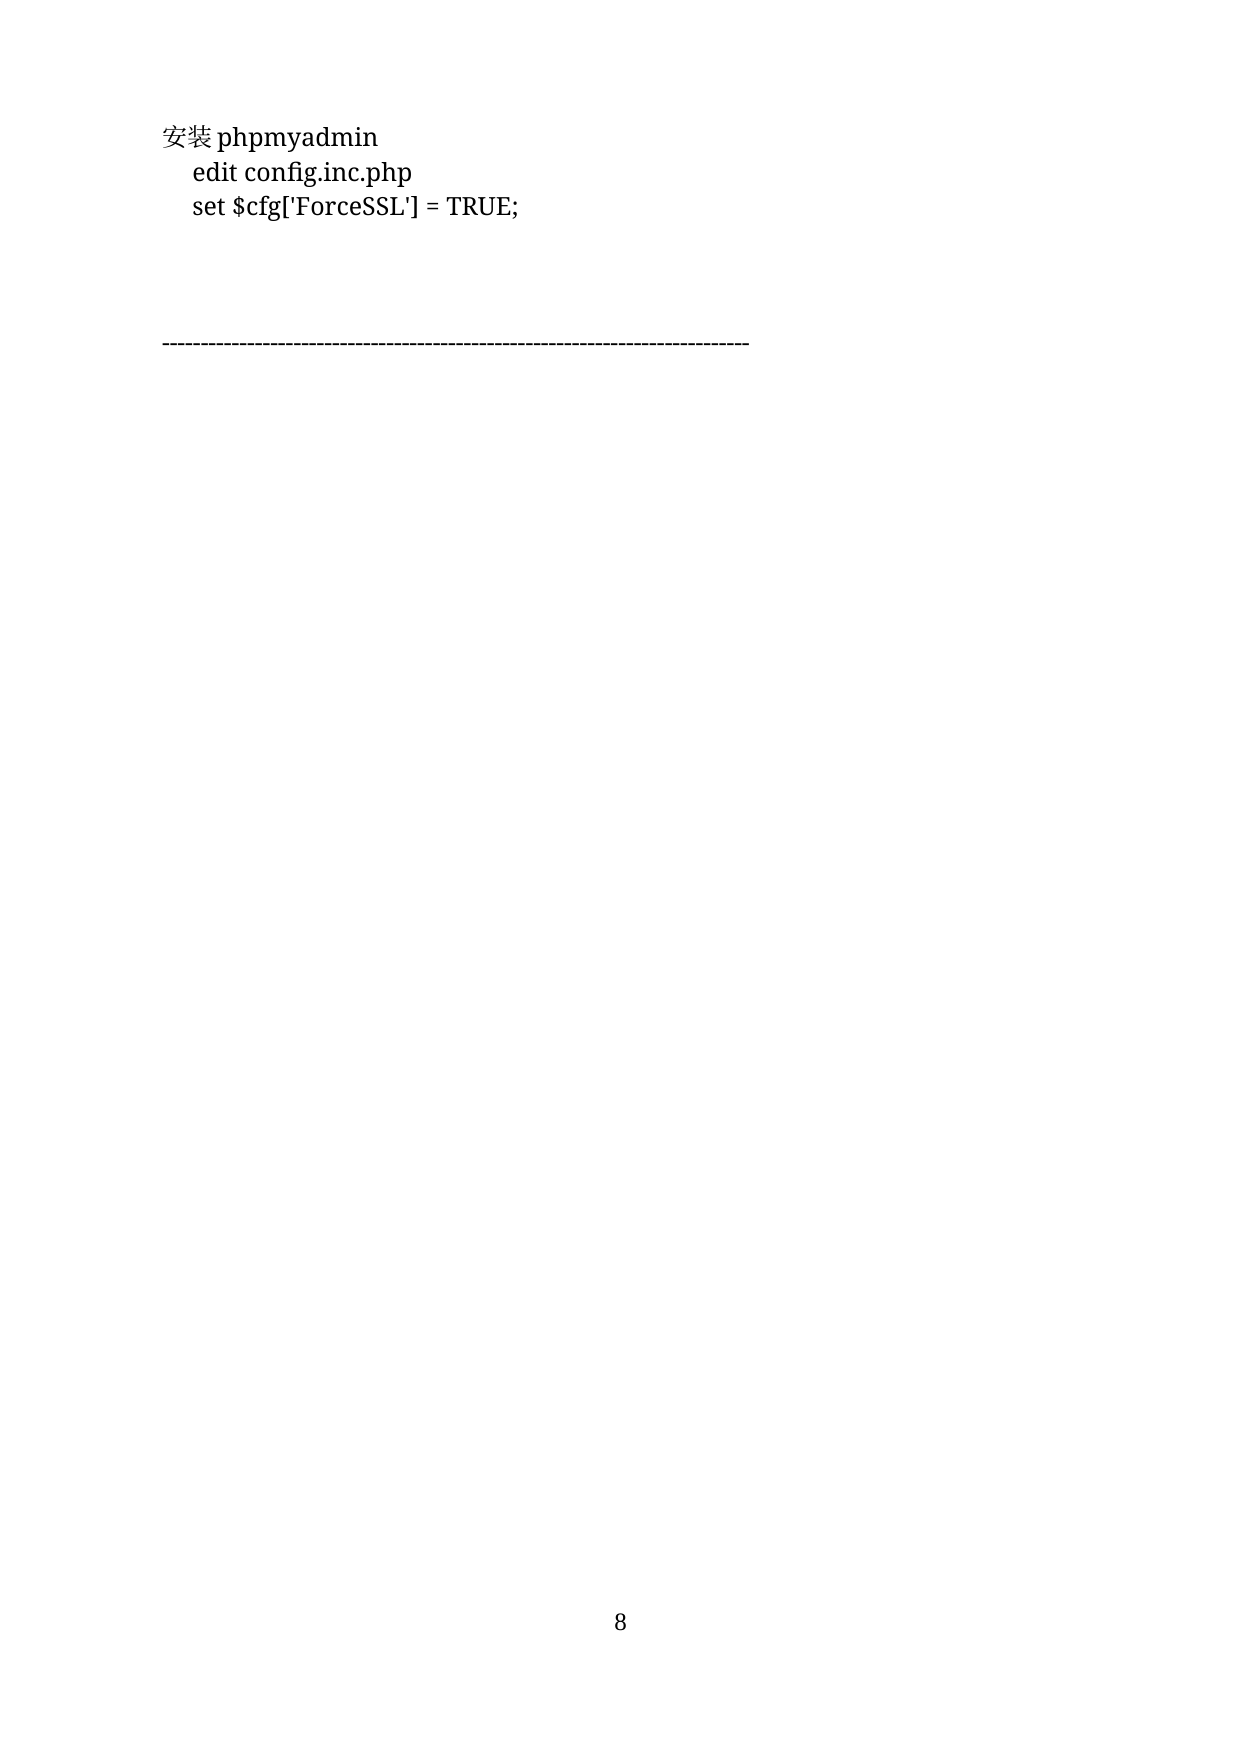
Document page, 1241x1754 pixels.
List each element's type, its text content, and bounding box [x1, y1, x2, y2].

text edit config.inc.php [118, 154, 1122, 188]
text set $cfg['ForceSSL'] = TRUE; [118, 188, 1122, 222]
text 安装phpmyadmin [118, 118, 1122, 154]
text ---------------------------------------------------------------------------- [118, 324, 1122, 358]
